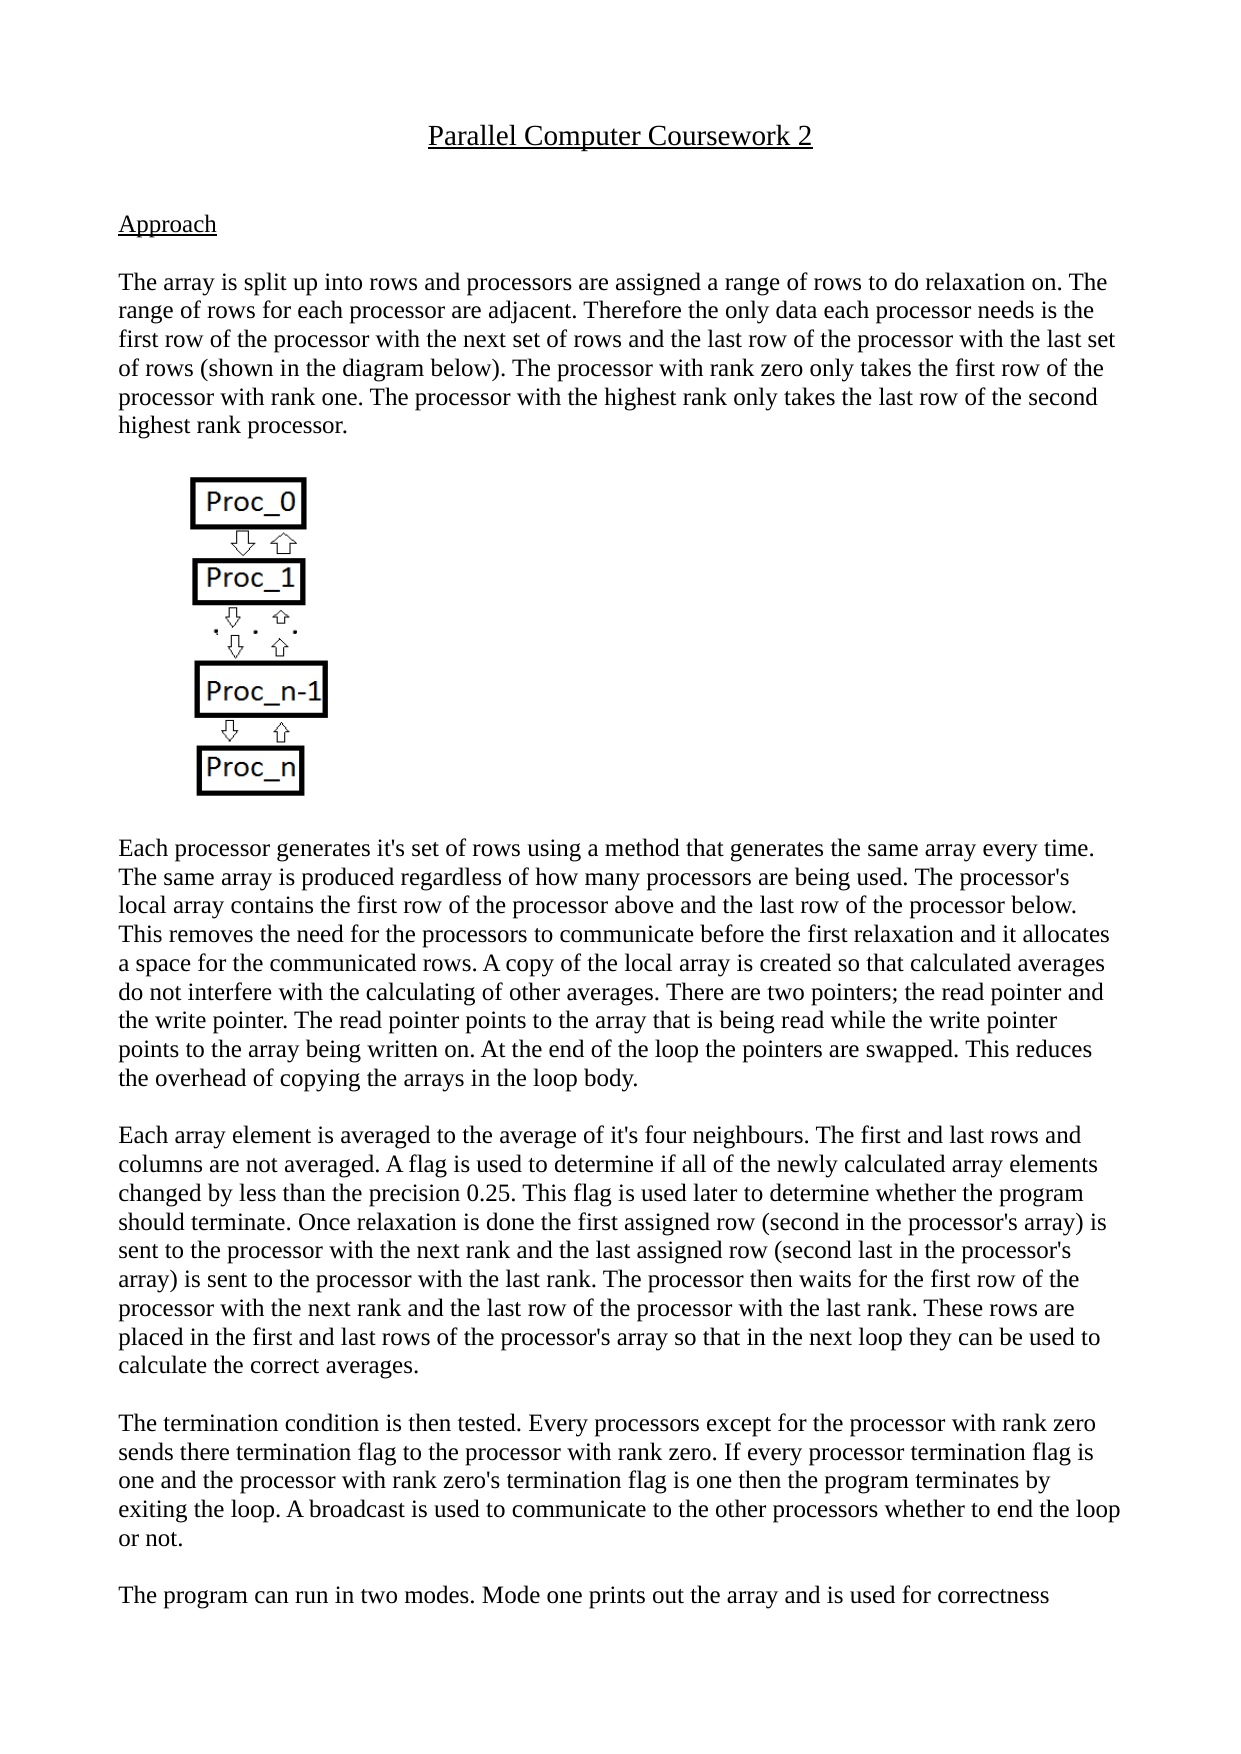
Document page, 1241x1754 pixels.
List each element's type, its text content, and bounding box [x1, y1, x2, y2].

text Parallel Computer Coursework 2 [118, 118, 1122, 152]
text The termination condition is then tested. Every processors except for the processor with rank zero sends there termination flag to the processor with rank zero. If every processor termination flag is one and the processor with rank zero's termination flag is one then the program terminates by exiting the loop. A broadcast is used to communicate to the other processors whether to end the loop or not. [118, 1408, 1122, 1552]
text Each array element is averaged to the average of it's four neighbours. The first and last rows and columns are not averaged. A flag is used to determine if all of the newly calculated array elements changed by less than the precision 0.25. This flag is used later to determine whether the program should terminate. Once relaxation is done the first assigned row (second in the processor's array) is sent to the processor with the next rank and the last assigned row (second last in the processor's array) is sent to the processor with the last rank. The processor then waits for the first row of the processor with the next rank and the last row of the processor with the last rank. These rows are placed in the first and last rows of the processor's array so that in the next loop they can be used to calculate the correct averages. [118, 1120, 1122, 1379]
text The array is split up into rows and processors are assigned a range of rows to do relaxation on. The range of rows for each processor are adjacent. Therefore the only data each processor needs is the first row of the processor with the next set of rows and the last row of the processor with the last set of rows (shown in the diagram below). The processor with rank zero only takes the first row of the processor with rank one. The processor with the highest rank only takes the last row of the second highest rank processor. [118, 267, 1122, 439]
text The program can run in two modes. Mode one prints out the array and is used for correctness [118, 1580, 1122, 1609]
text Each processor generates it's set of rows using a method that generates the same array every time. The same array is produced regardless of how many processors are being used. The processor's local array contains the first row of the processor above and the last row of the processor below. This removes the need for the processors to communicate before the first relaxation and it allocates a space for the communicated rows. A copy of the local array is created so that calculated averages do not interfere with the calculating of other averages. There are two pointers; the read pointer and the write pointer. The read pointer points to the array that is being read while the write pointer points to the array being written on. At the end of the loop the pointers are swapped. This reduces the overhead of copying the arrays in the loop body. [118, 833, 1122, 1092]
text Approach [118, 209, 1122, 238]
